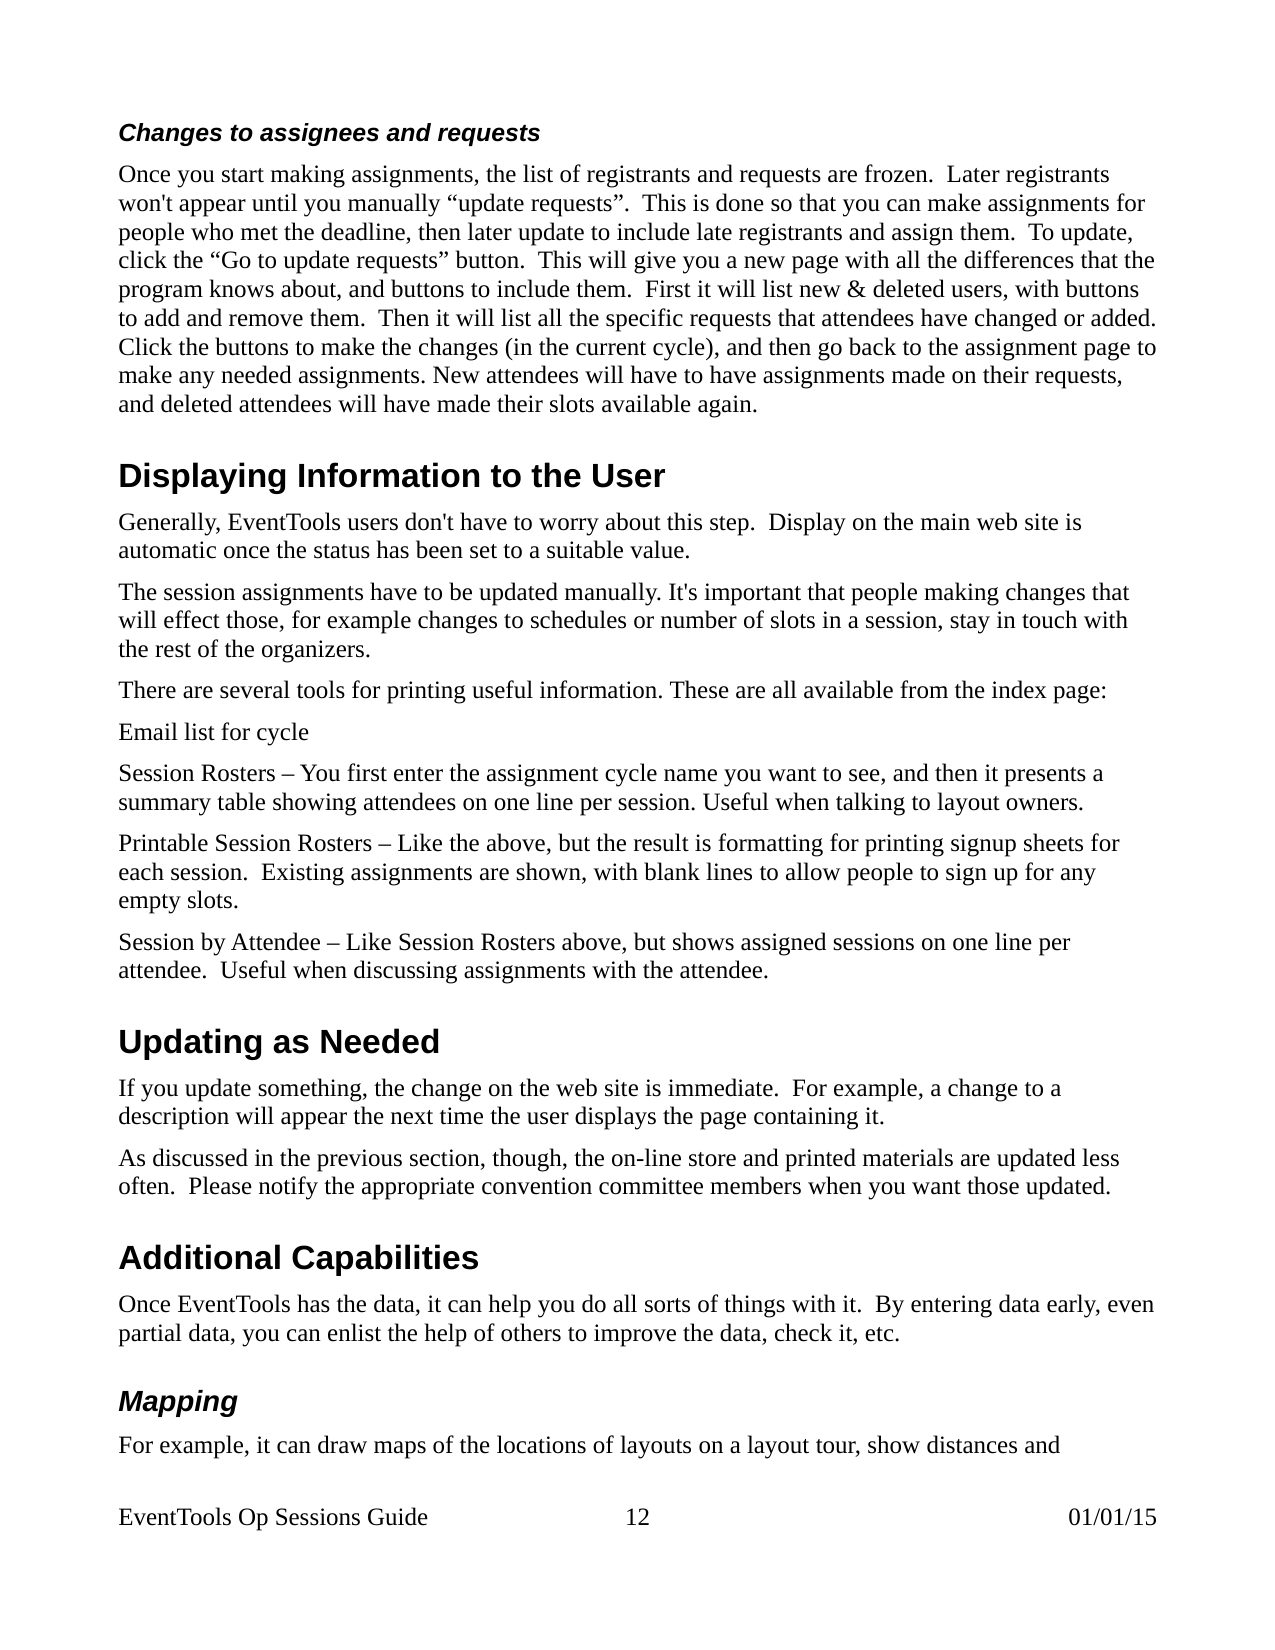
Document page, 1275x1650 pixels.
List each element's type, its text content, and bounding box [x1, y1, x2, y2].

text As discussed in the previous section, though, the on-line store and printed materials are updated less often. Please notify the appropriate convention committee members when you want those updated. [118, 1143, 1157, 1200]
text Session by Attendee – Like Session Rosters above, but shows assigned sessions on one line per attendee. Useful when discussing assignments with the attendee. [118, 927, 1157, 984]
text If you update something, the change on the web site is immediate. For example, a change to a description will appear the next time the user displays the page containing it. [118, 1073, 1157, 1130]
text Session Rosters – You first enter the assignment cycle name you want to see, and then it presents a summary table showing attendees on one line per session. Useful when talking to layout owners. [118, 758, 1157, 815]
text Email list for cycle [118, 717, 1157, 745]
text Once EventTools has the data, it can help you do all sorts of things with it. By entering data early, even partial data, you can enlist the help of others to improve the data, check it, etc. [118, 1289, 1157, 1346]
text Generally, EventTools users don't have to worry about this step. Display on the main web site is automatic once the status has been set to a suitable value. [118, 507, 1157, 564]
subtitle Updating as Needed [118, 1022, 1157, 1060]
text Once you start making assignments, the list of registrants and requests are frozen. Later registrants won't appear until you manually “update requests”. This is done so that you can make assignments for people who met the deadline, then later update to include late registrants and assign them. To update, click the “Go to update requests” button. This will give you a new page with all the differences that the program knows about, and buttons to include them. First it will list new & deleted users, with buttons to add and remove them. Then it will list all the specific requests that attendees have changed or added. Click the buttons to make the changes (in the current cycle), and then go back to the assignment page to make any needed assignments. New attendees will have to have assignments made on their requests, and deleted attendees will have made their slots available again. [118, 159, 1157, 418]
subtitle Displaying Information to the User [118, 455, 1157, 494]
text For example, it can draw maps of the locations of layouts on a layout tour, show distances and [118, 1430, 1157, 1459]
text Printable Session Rosters – Like the above, but the result is formatting for printing signup sheets for each session. Existing assignments are shown, with blank lines to allow people to sign up for any empty slots. [118, 828, 1157, 914]
text There are several tools for printing useful information. These are all available from the index page: [118, 675, 1157, 704]
text The session assignments have to be updated manually. It's important that people making changes that will effect those, for example changes to schedules or number of slots in a session, stay in touch with the rest of the organizers. [118, 577, 1157, 663]
subtitle Mapping [118, 1384, 1157, 1417]
subtitle Changes to assignees and requests [118, 118, 1157, 147]
subtitle Additional Capabilities [118, 1238, 1157, 1276]
